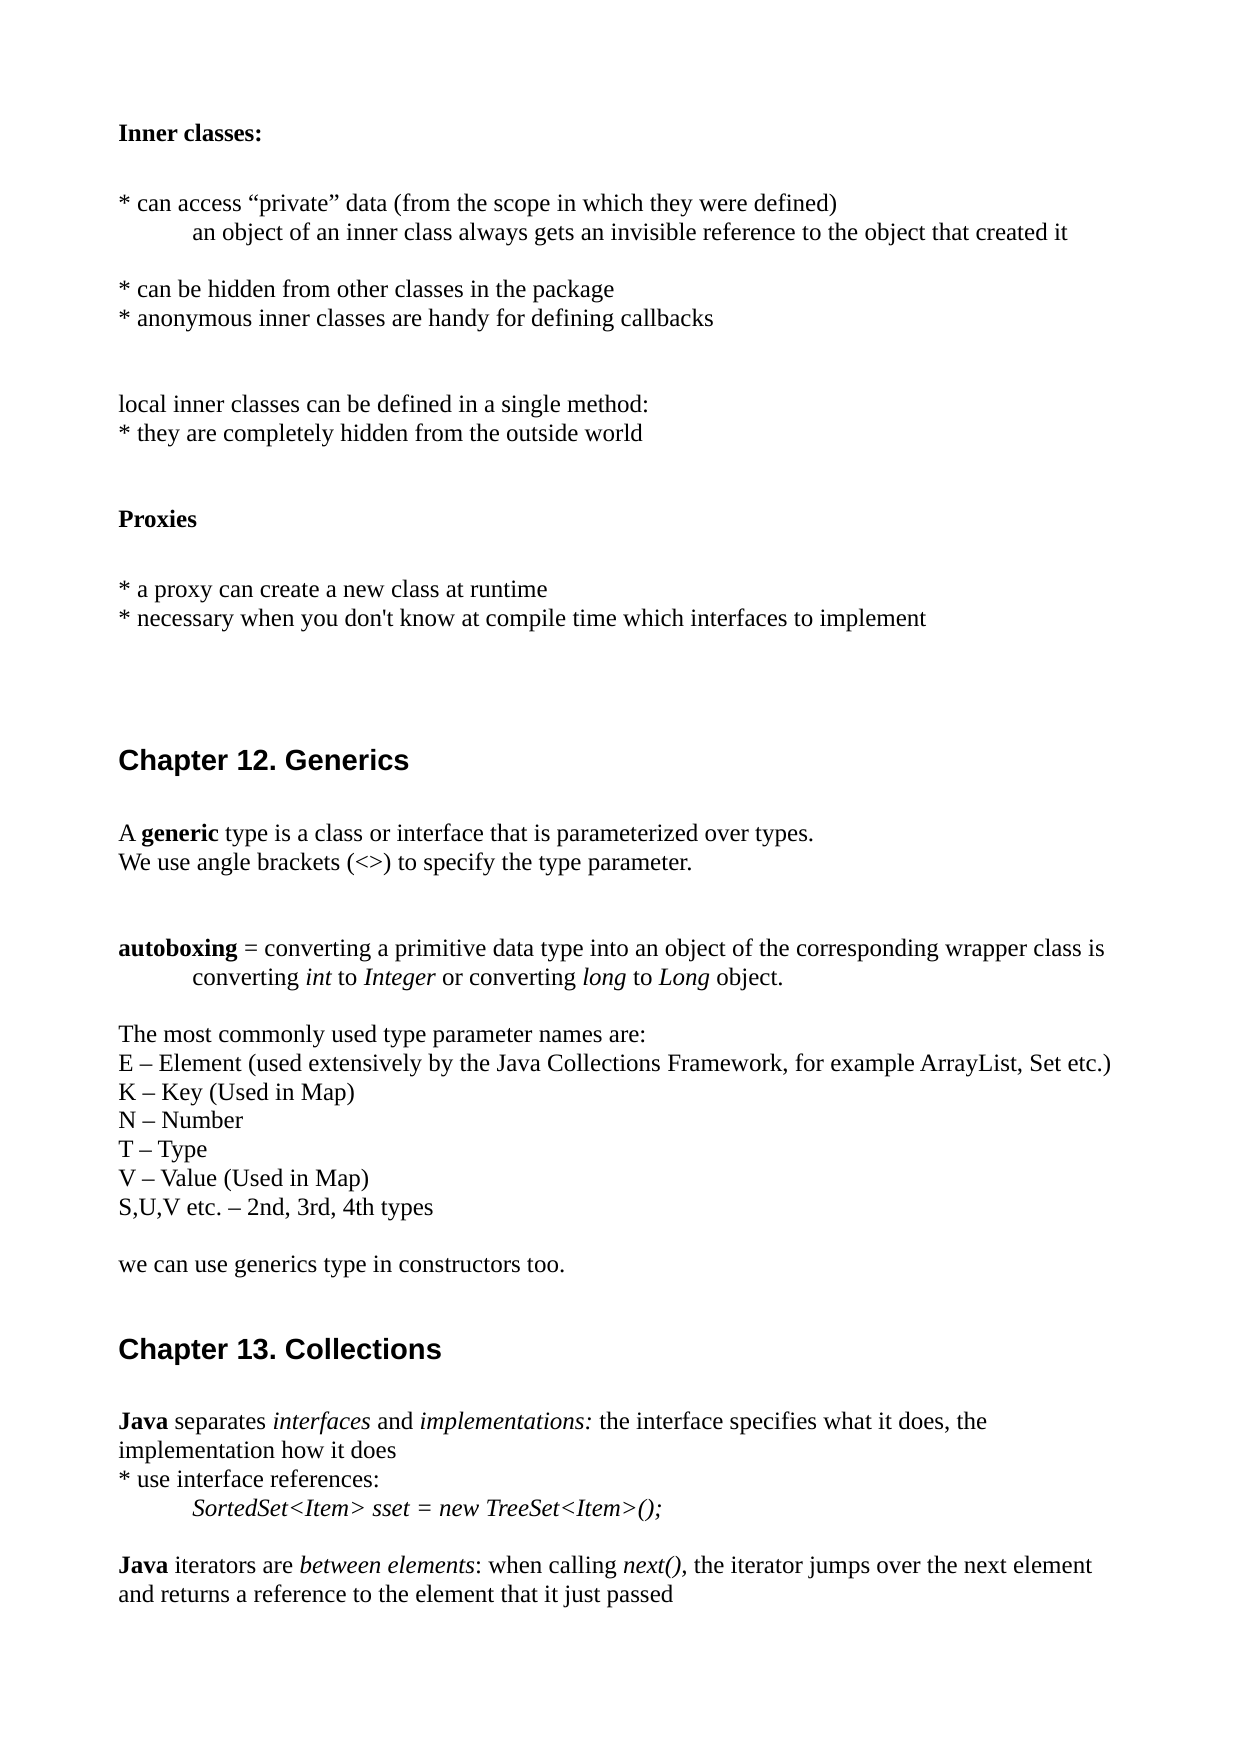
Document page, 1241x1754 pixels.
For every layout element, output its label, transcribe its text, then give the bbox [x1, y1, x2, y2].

text * necessary when you don't know at compile time which interfaces to implement [118, 603, 1122, 632]
text A generic type is a class or interface that is parameterized over types. [118, 818, 1122, 847]
subtitle Chapter 13. Collections [118, 1332, 1122, 1365]
text * they are completely hidden from the outside world [118, 418, 1122, 447]
text N – Number [118, 1105, 1122, 1134]
text V – Value (Used in Map) [118, 1163, 1122, 1192]
text Inner classes: [118, 118, 1122, 147]
subtitle Chapter 12. Generics [118, 743, 1122, 777]
text we can use generics type in constructors too. [118, 1249, 1122, 1278]
text Java separates interfaces and implementations: the interface specifies what it does, the implementation how it does [118, 1406, 1122, 1464]
text * can access “private” data (from the scope in which they were defined) [118, 188, 1122, 217]
text K – Key (Used in Map) [118, 1077, 1122, 1105]
text The most commonly used type parameter names are: [118, 1019, 1122, 1048]
text local inner classes can be defined in a single method: [118, 389, 1122, 418]
text We use angle brackets (<>) to specify the type parameter. [118, 847, 1122, 875]
text * anonymous inner classes are handy for defining callbacks [118, 303, 1122, 332]
text * can be hidden from other classes in the package [118, 274, 1122, 303]
text * a proxy can create a new class at runtime [118, 574, 1122, 603]
text an object of an inner class always gets an invisible reference to the object that created it [118, 217, 1122, 246]
text SortedSet<Item> sset = new TreeSet<Item>(); [118, 1493, 1122, 1521]
text Proxies [118, 504, 1122, 533]
text * use interface references: [118, 1464, 1122, 1493]
text Java iterators are between elements: when calling next(), the iterator jumps over the next element and returns a reference to the element that it just passed [118, 1550, 1122, 1608]
text T – Type [118, 1134, 1122, 1163]
text S,U,V etc. – 2nd, 3rd, 4th types [118, 1192, 1122, 1220]
text E – Element (used extensively by the Java Collections Framework, for example ArrayList, Set etc.) [118, 1048, 1122, 1077]
text autoboxing = converting a primitive data type into an object of the corresponding wrapper class is converting int to Integer or converting long to Long object. [118, 933, 1122, 990]
